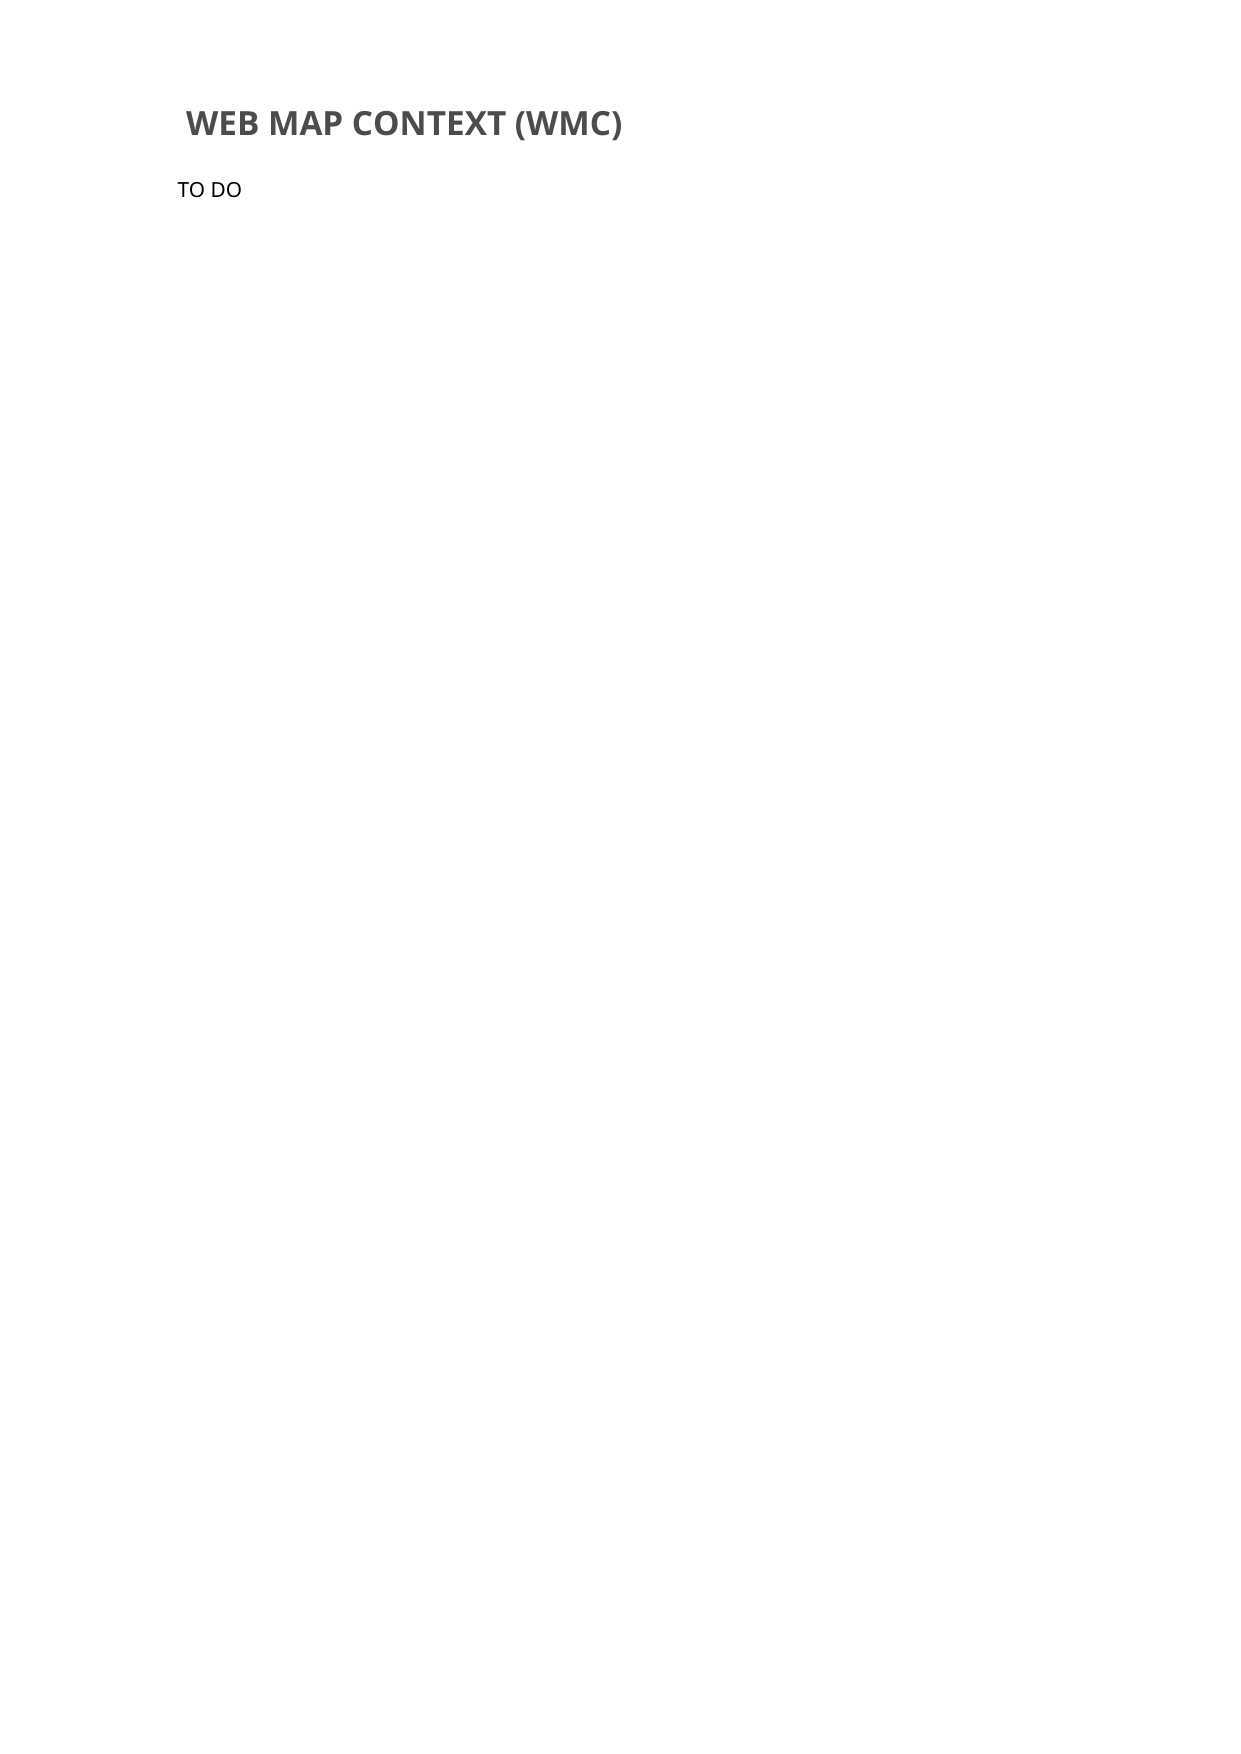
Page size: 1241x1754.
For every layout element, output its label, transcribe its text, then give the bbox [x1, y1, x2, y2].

subtitle WEB MAP CONTEXT (WMC) [177, 100, 1125, 145]
text TO DO [177, 175, 1125, 203]
